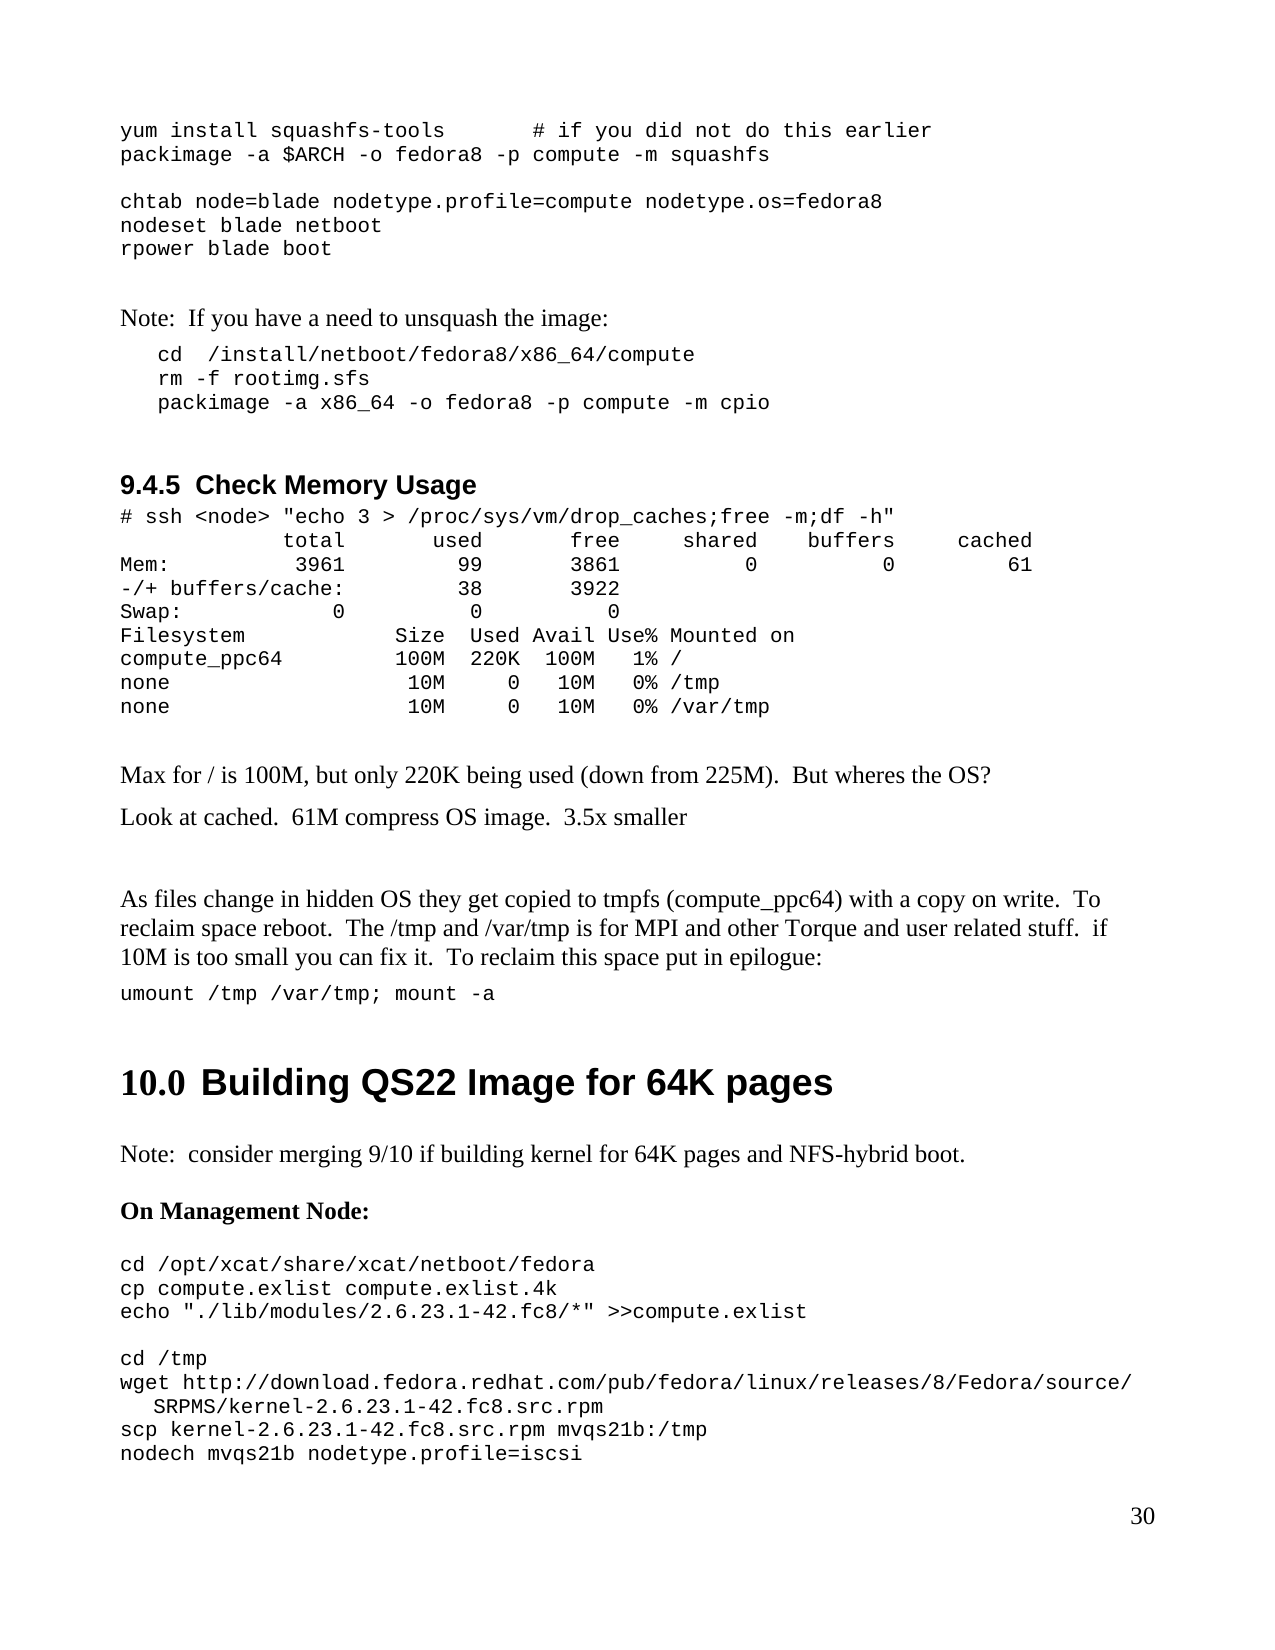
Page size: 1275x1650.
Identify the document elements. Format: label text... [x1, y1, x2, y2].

text # ssh <node> "echo 3 > /proc/sys/vm/drop_caches;free -m;df -h" [120, 507, 1155, 530]
text chtab node=blade nodetype.profile=compute nodetype.os=fedora8 [120, 191, 1155, 214]
text compute_ppc64 100M 220K 100M 1% / [120, 648, 1155, 672]
text none 10M 0 10M 0% /tmp [120, 672, 1155, 696]
text rm -f rootimg.sfs [157, 368, 1155, 392]
text total used free shared buffers cached [120, 530, 1155, 554]
text Filesystem Size Used Avail Use% Mounted on [120, 625, 1155, 648]
text Mem: 3961 99 3861 0 0 61 [120, 554, 1155, 577]
text echo "./lib/modules/2.6.23.1-42.fc8/*" >>compute.exlist [120, 1301, 1155, 1325]
text rpower blade boot [120, 238, 1155, 262]
text cp compute.exlist compute.exlist.4k [120, 1277, 1155, 1301]
text On Management Node: [120, 1196, 1155, 1225]
text Max for / is 100M, but only 220K being used (down from 225M). But wheres the OS? [120, 761, 1155, 789]
text cd /opt/xcat/share/xcat/netboot/fedora [120, 1254, 1155, 1277]
text Look at cached. 61M compress OS image. 3.5x smaller [120, 802, 1155, 831]
text Swap: 0 0 0 [120, 601, 1155, 625]
text Note: If you have a need to unsquash the image: [120, 303, 1155, 332]
subtitle Check Memory Usage [120, 469, 1155, 500]
subtitle Building QS22 Image for 64K pages [120, 1061, 1155, 1104]
text cd /tmp [120, 1348, 1155, 1372]
text wget http://download.fedora.redhat.com/pub/fedora/linux/releases/8/Fedora/source/SRPMS/kernel-2.6.23.1-42.fc8.src.rpm [120, 1372, 1155, 1419]
text yum install squashfs-tools # if you did not do this earlier [120, 120, 1155, 144]
text As files change in hidden OS they get copied to tmpfs (compute_ppc64) with a copy on write. To reclaim space reboot. The /tmp and /var/tmp is for MPI and other Torque and user related stuff. if 10M is too small you can fix it. To reclaim this space put in epilogue: [120, 884, 1155, 971]
text packimage -a x86_64 -o fedora8 -p compute -m cpio [157, 392, 1155, 415]
text scp kernel-2.6.23.1-42.fc8.src.rpm mvqs21b:/tmp [120, 1419, 1155, 1443]
text none 10M 0 10M 0% /var/tmp [120, 696, 1155, 719]
text packimage -a $ARCH -o fedora8 -p compute -m squashfs [120, 144, 1155, 167]
text Note: consider merging 9/10 if building kernel for 64K pages and NFS-hybrid boot. [120, 1139, 1155, 1168]
text nodeset blade netboot [120, 214, 1155, 238]
text -/+ buffers/cache: 38 3922 [120, 577, 1155, 601]
text umount /tmp /var/tmp; mount -a [120, 983, 1155, 1007]
text nodech mvqs21b nodetype.profile=iscsi [120, 1443, 1155, 1467]
text cd /install/netboot/fedora8/x86_64/compute [157, 344, 1155, 368]
